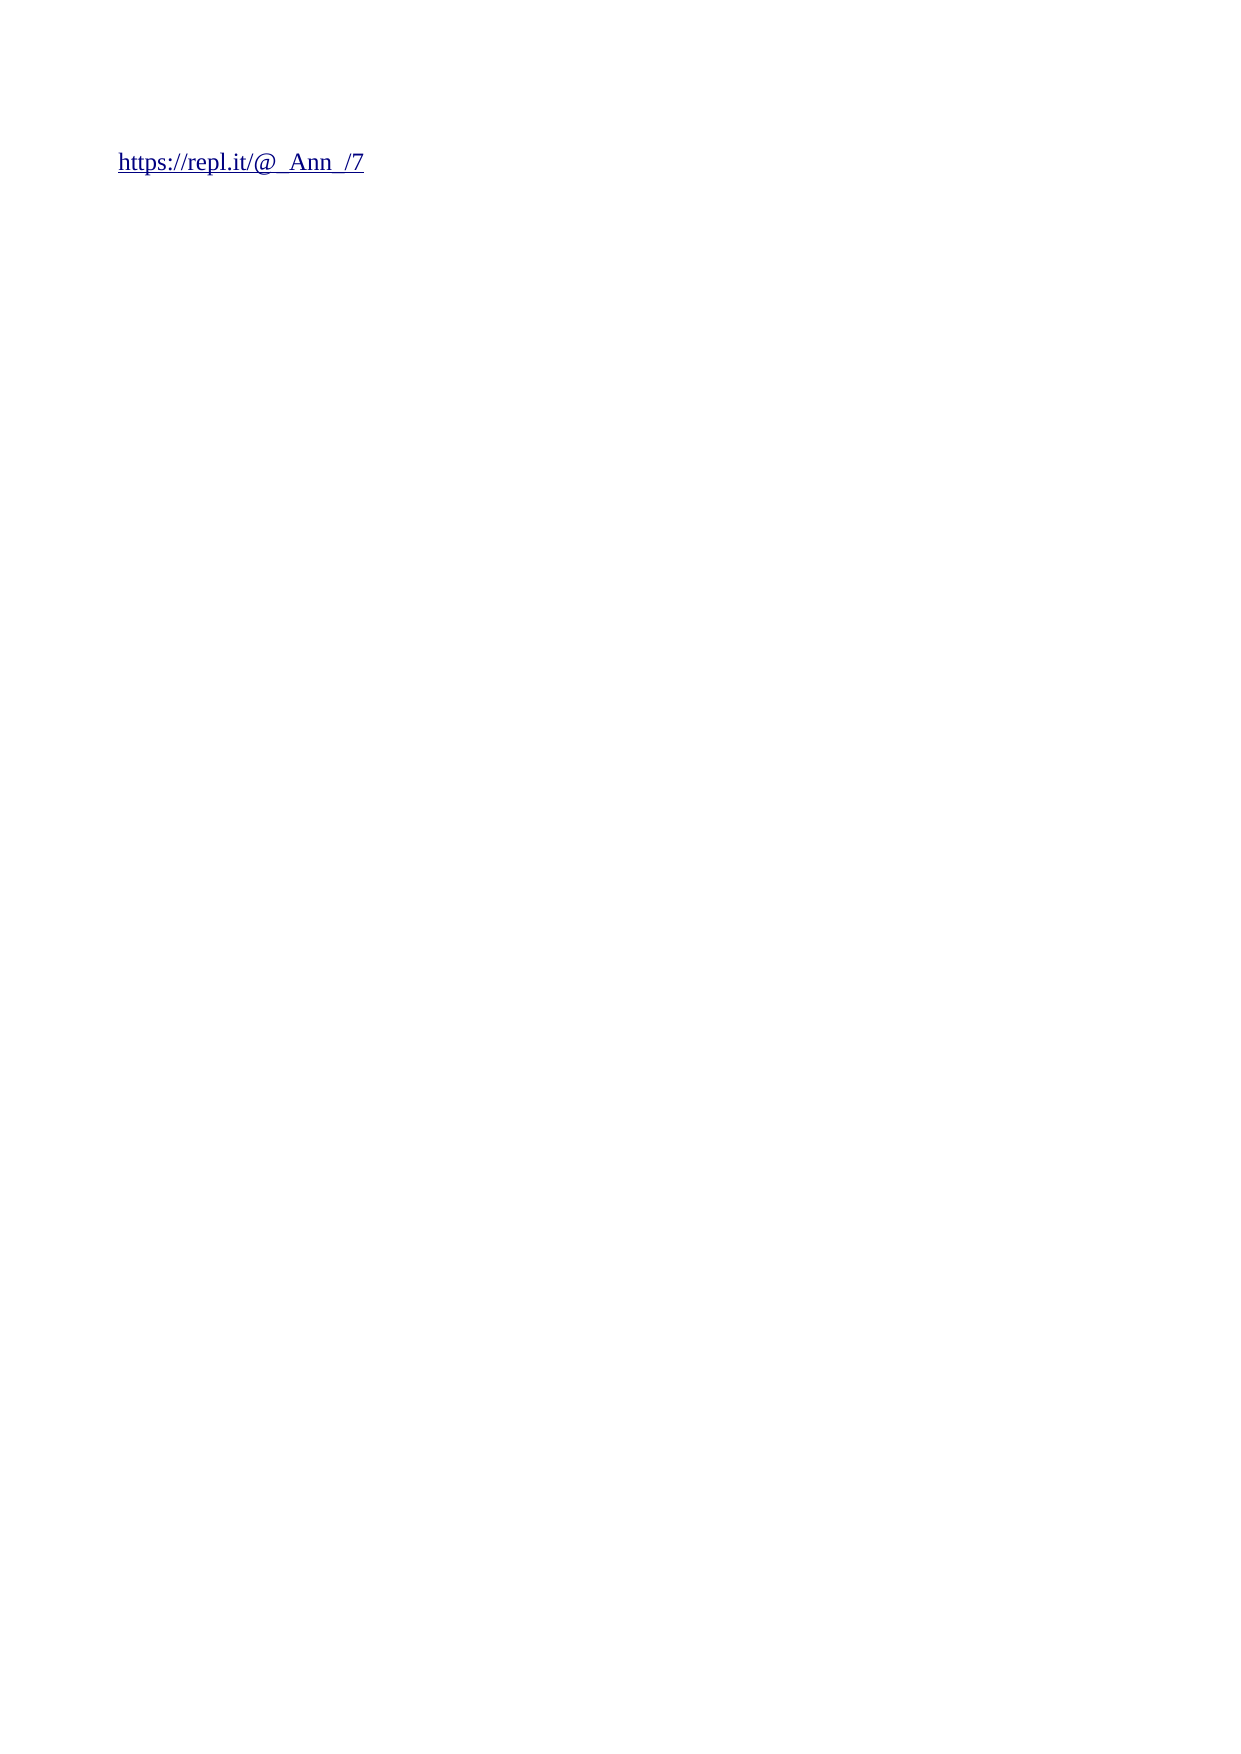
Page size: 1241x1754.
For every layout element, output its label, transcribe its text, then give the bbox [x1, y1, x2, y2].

text https://repl.it/@_Ann_/7 [118, 147, 1122, 176]
